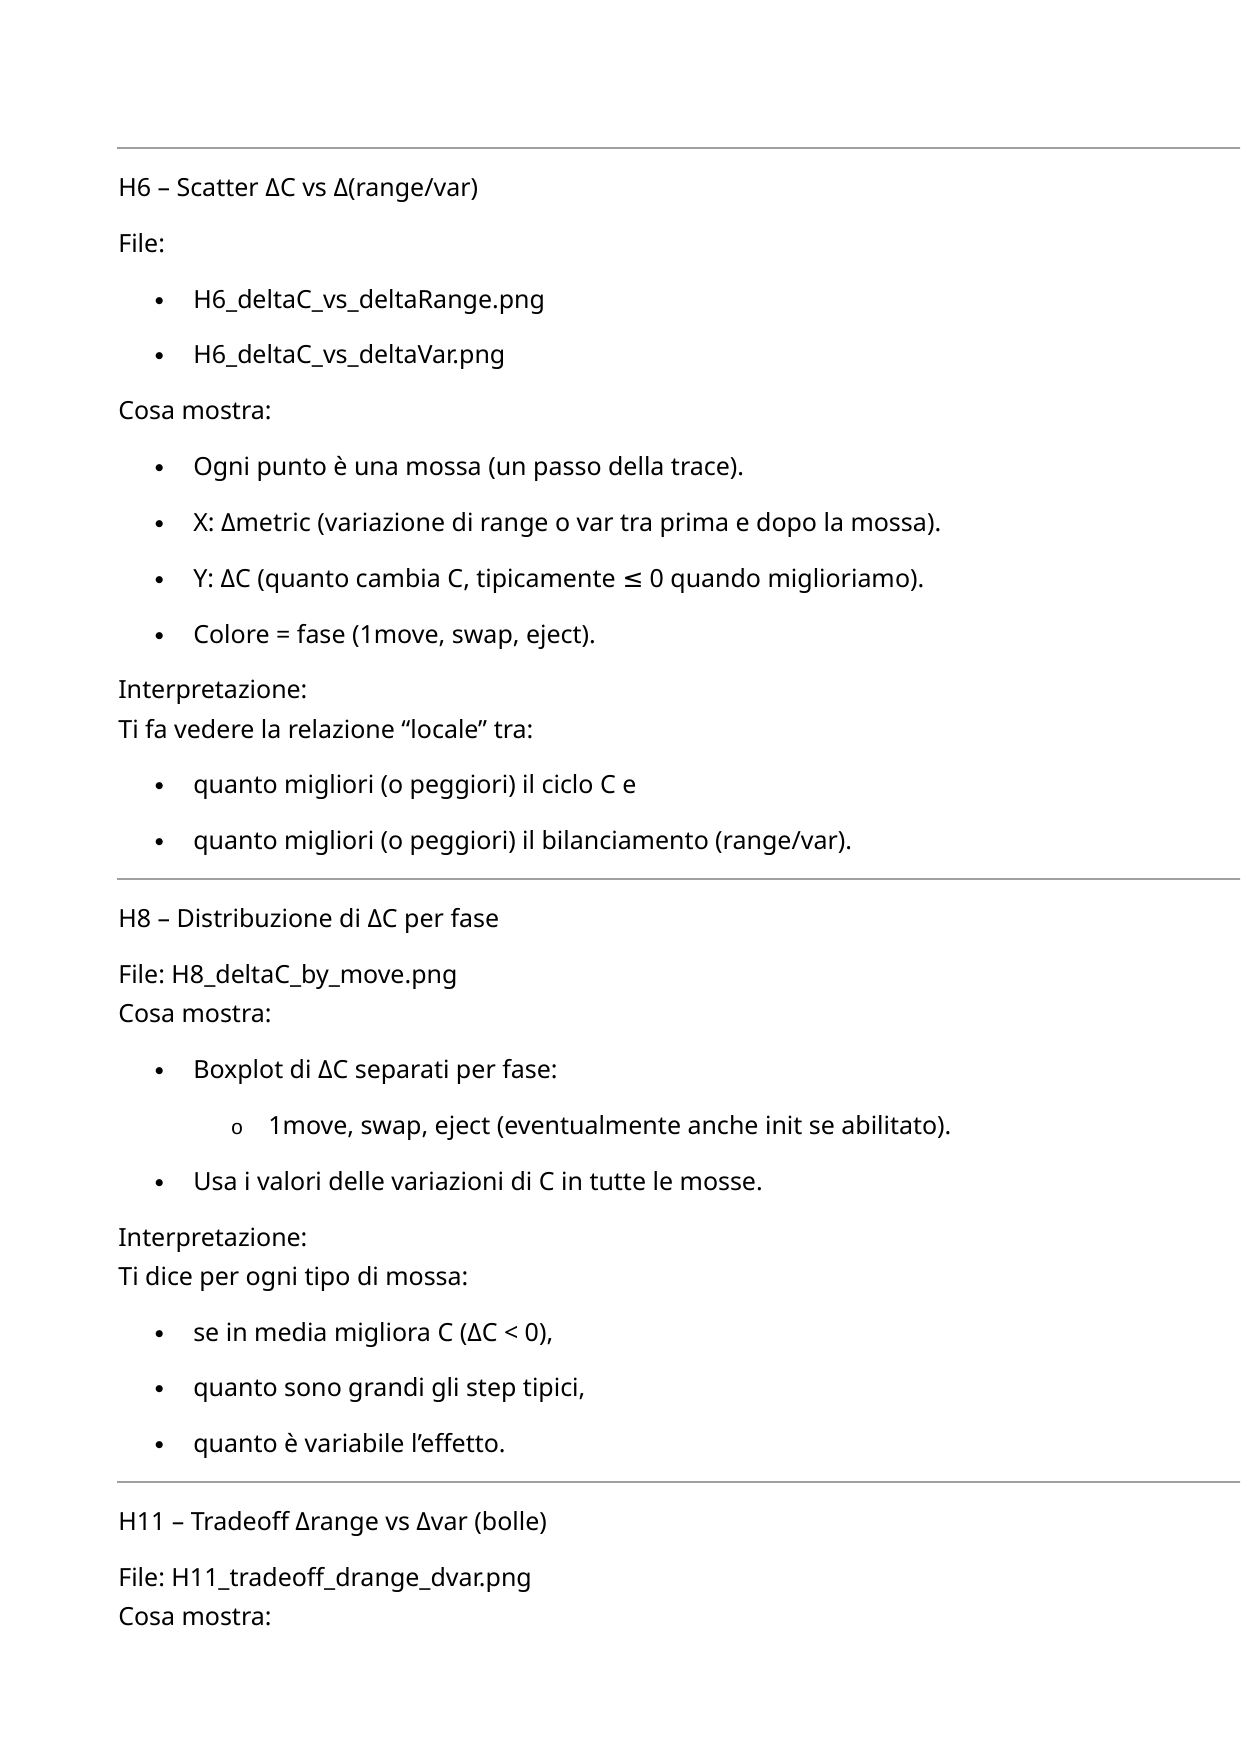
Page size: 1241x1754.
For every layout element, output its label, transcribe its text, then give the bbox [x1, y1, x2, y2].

list H6_deltaC_vs_deltaRange.png [156, 281, 1122, 315]
list quanto sono grandi gli step tipici, [156, 1370, 1122, 1404]
text H6 – Scatter ΔC vs Δ(range/var) [118, 170, 1122, 204]
text H8 – Distribuzione di ΔC per fase [118, 901, 1122, 935]
text File: H11_tradeoff_drange_dvar.png Cosa mostra: [118, 1560, 1122, 1633]
list Colore = fase (1move, swap, eject). [156, 616, 1122, 650]
text Interpretazione: Ti dice per ogni tipo di mossa: [118, 1219, 1122, 1292]
list Ogni punto è una mossa (un passo della trace). [156, 449, 1122, 483]
list quanto è variabile l’effetto. [156, 1426, 1122, 1460]
text File: H8_deltaC_by_move.png Cosa mostra: [118, 957, 1122, 1030]
list quanto migliori (o peggiori) il bilanciamento (range/var). [156, 823, 1122, 857]
text H11 – Tradeoff Δrange vs Δvar (bolle) [118, 1504, 1122, 1538]
list se in media migliora C (ΔC < 0), [156, 1314, 1122, 1348]
list quanto migliori (o peggiori) il ciclo C e [156, 767, 1122, 801]
text Interpretazione: Ti fa vedere la relazione “locale” tra: [118, 672, 1122, 745]
text File: [118, 226, 1122, 259]
list 1move, swap, eject (eventualmente anche init se abilitato). [231, 1108, 1122, 1142]
list Boxplot di ΔC separati per fase: [156, 1052, 1122, 1086]
list Y: ΔC (quanto cambia C, tipicamente ≤ 0 quando miglioriamo). [156, 561, 1122, 594]
list X: Δmetric (variazione di range o var tra prima e dopo la mossa). [156, 505, 1122, 539]
list Usa i valori delle variazioni di C in tutte le mosse. [156, 1163, 1122, 1197]
text Cosa mostra: [118, 393, 1122, 427]
list H6_deltaC_vs_deltaVar.png [156, 337, 1122, 371]
